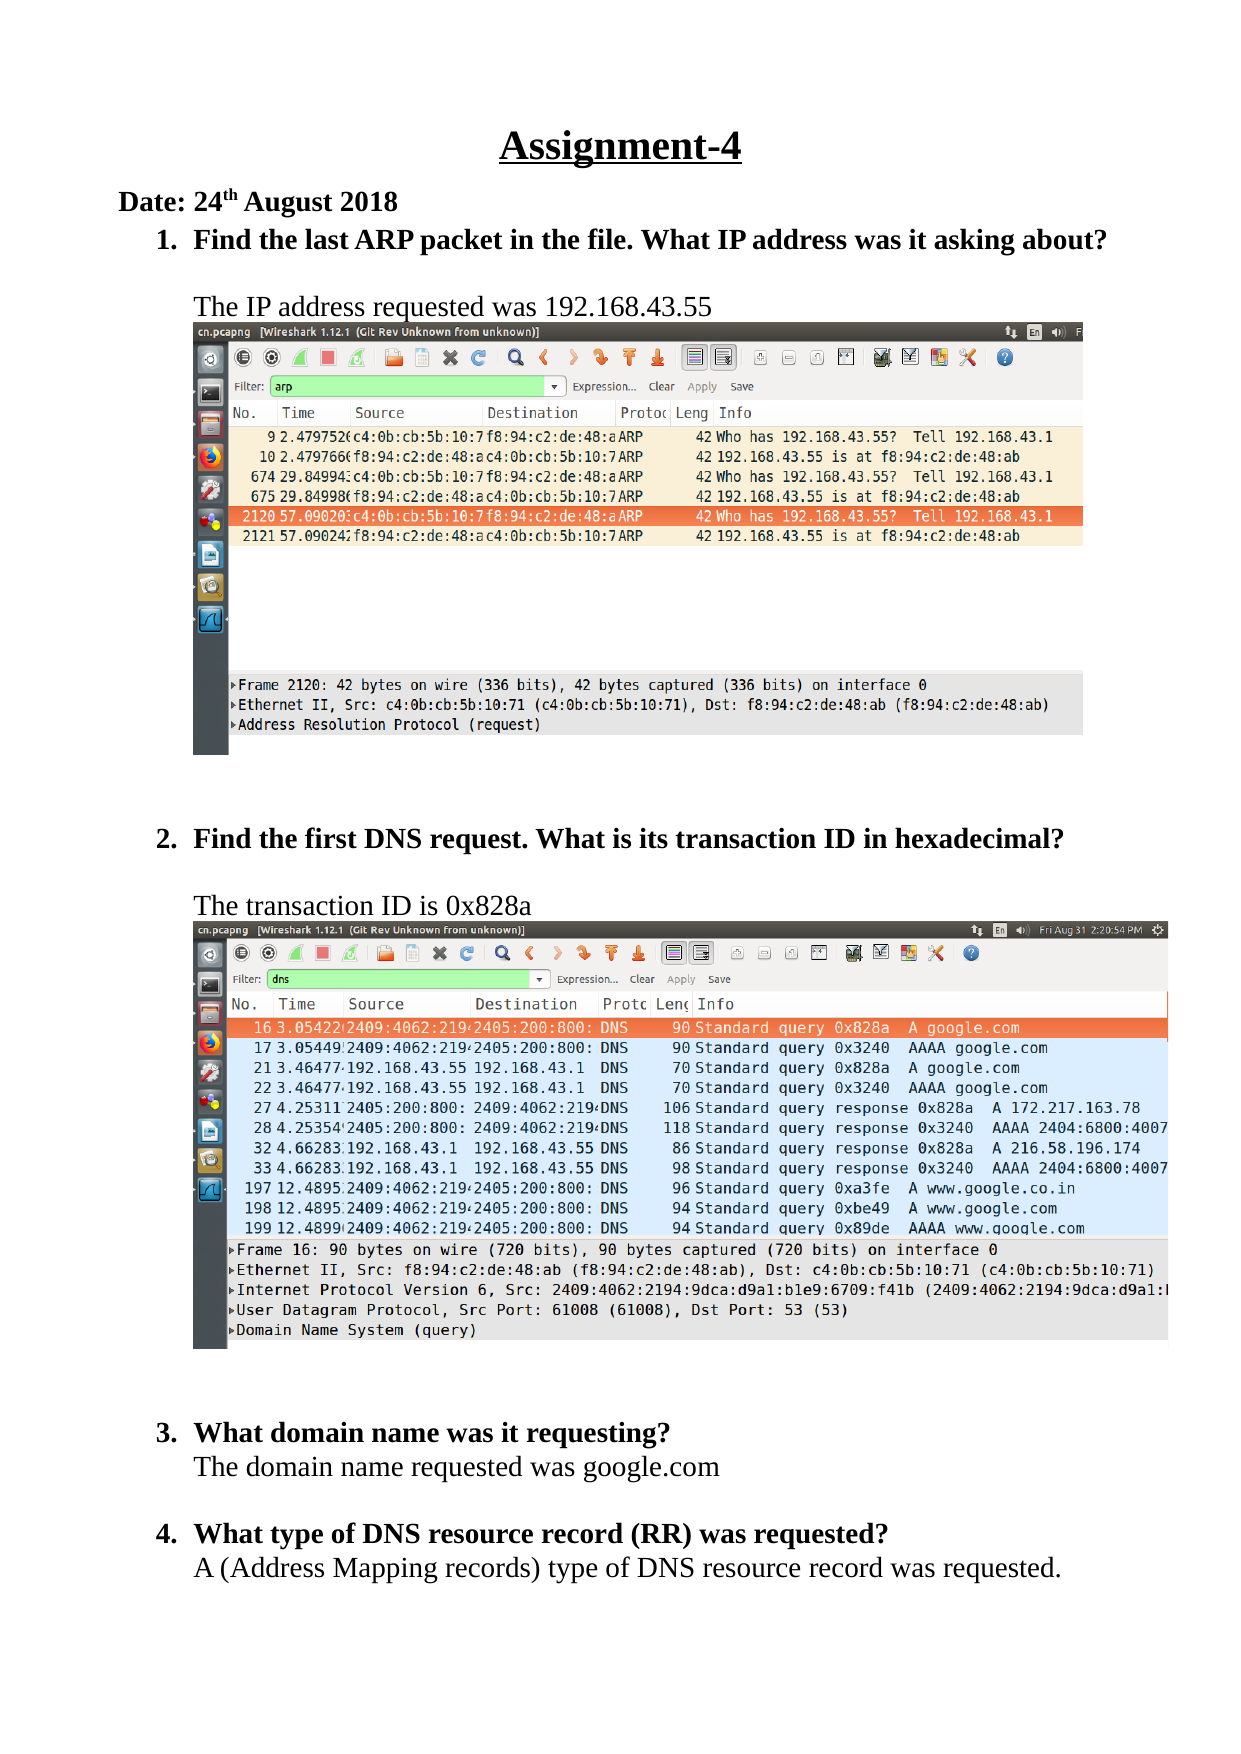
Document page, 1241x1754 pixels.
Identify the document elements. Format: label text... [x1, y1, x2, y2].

list What domain name was it requesting? [156, 1416, 1122, 1449]
picture [193, 921, 1169, 1349]
text Assignment-4 [118, 118, 1122, 170]
list Find the first DNS request. What is its transaction ID in hexadecimal? [156, 821, 1122, 855]
list Find the last ARP packet in the file. What IP address was it asking about? [156, 222, 1122, 256]
text The transaction ID is 0x828a [193, 888, 1122, 921]
picture [193, 322, 1083, 755]
list What type of DNS resource record (RR) was requested? [156, 1516, 1122, 1550]
text The domain name requested was google.com [193, 1449, 1122, 1483]
text Date: 24th August 2018 [118, 170, 1122, 222]
text The IP address requested was 192.168.43.55 [193, 289, 1122, 323]
text A (Address Mapping records) type of DNS resource record was requested. [193, 1550, 1122, 1583]
